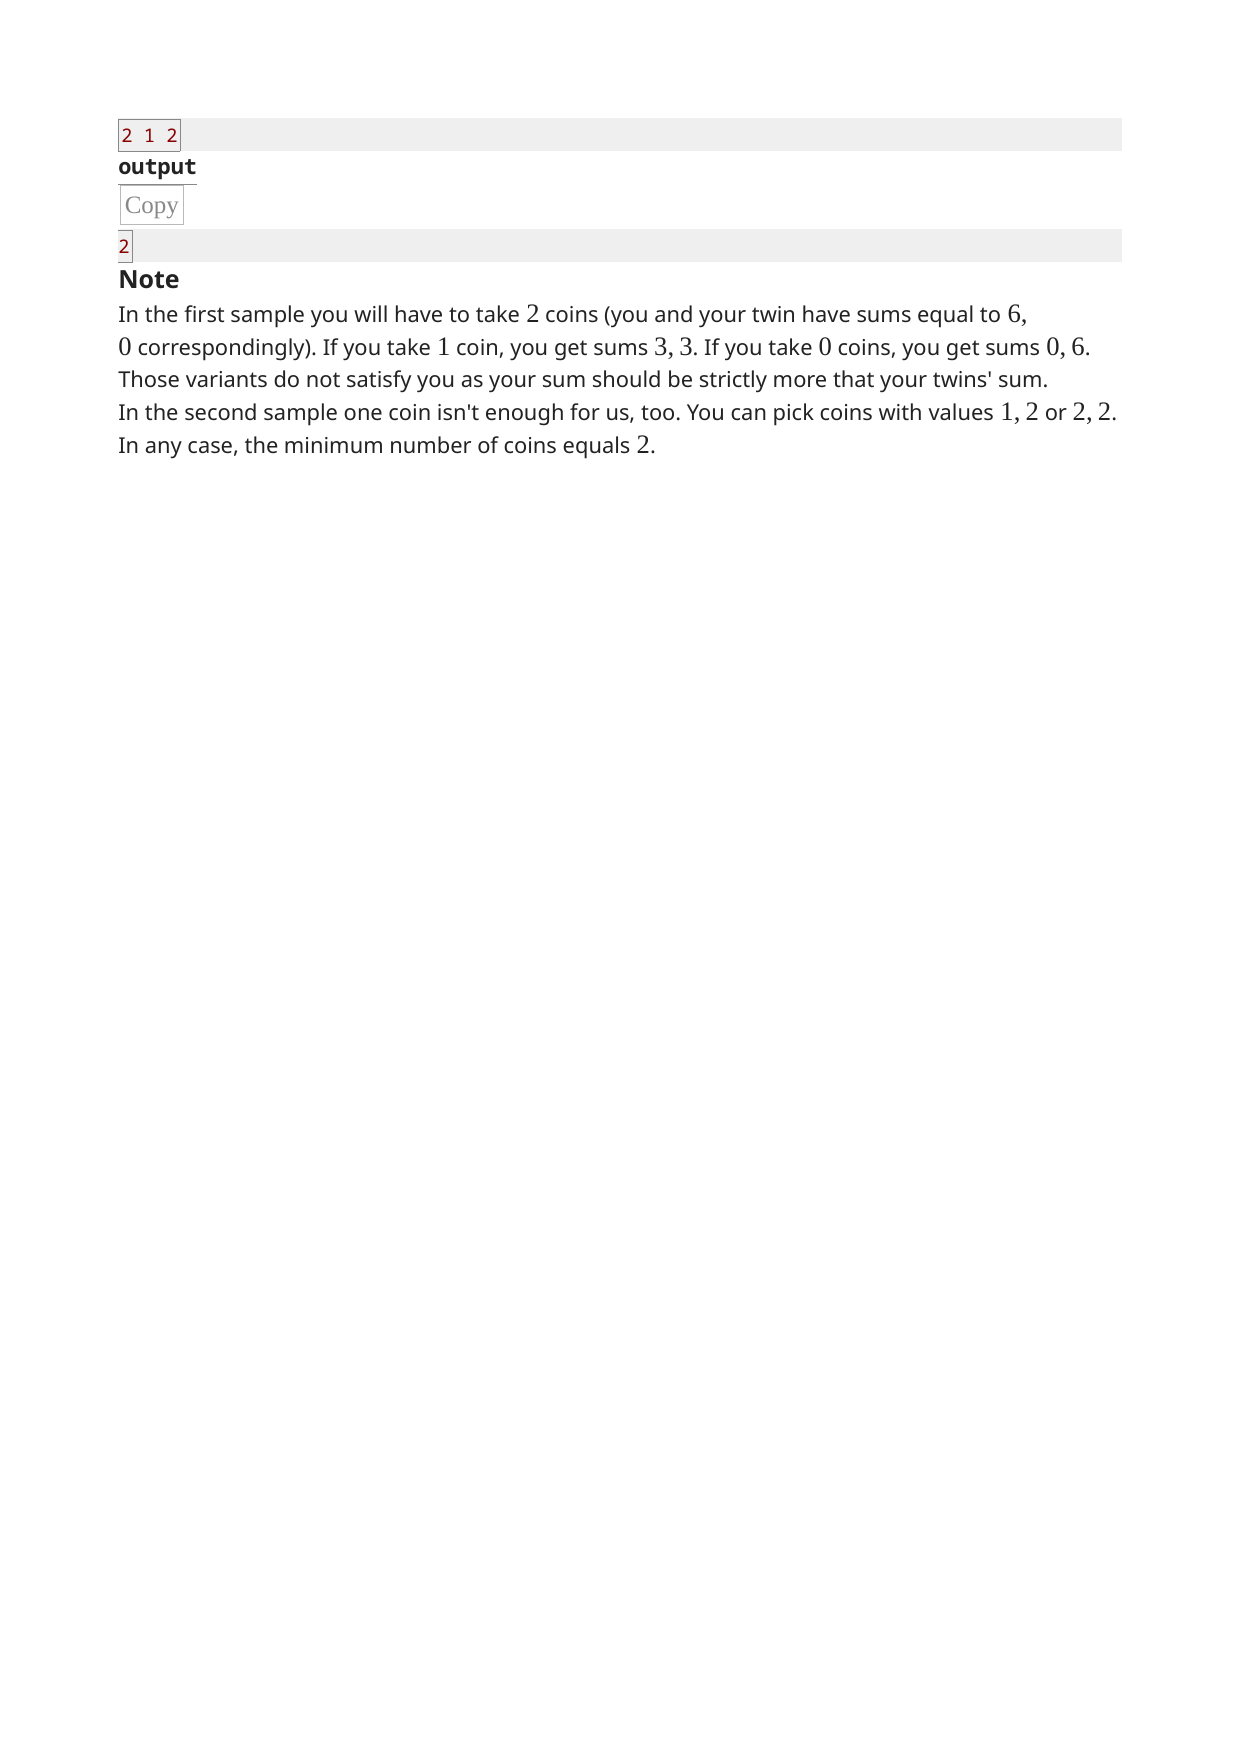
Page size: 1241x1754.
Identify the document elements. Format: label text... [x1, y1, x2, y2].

text 2 1 2 [118, 118, 1122, 151]
text 2 [118, 229, 1122, 262]
text Copy [121, 186, 183, 224]
text Note [118, 262, 1122, 296]
text In the second sample one coin isn't enough for us, too. You can pick coins with values 1, 2 or 2, 2. In any case, the minimum number of coins equals 2. [118, 394, 1122, 460]
text [184, 185, 1121, 224]
text In the first sample you will have to take 2 coins (you and your twin have sums equal to 6, 0 correspondingly). If you take 1 coin, you get sums 3, 3. If you take 0 coins, you get sums 0, 6. Those variants do not satisfy you as your sum should be strictly more that your twins' sum. [118, 296, 1122, 394]
text output [118, 151, 1122, 184]
